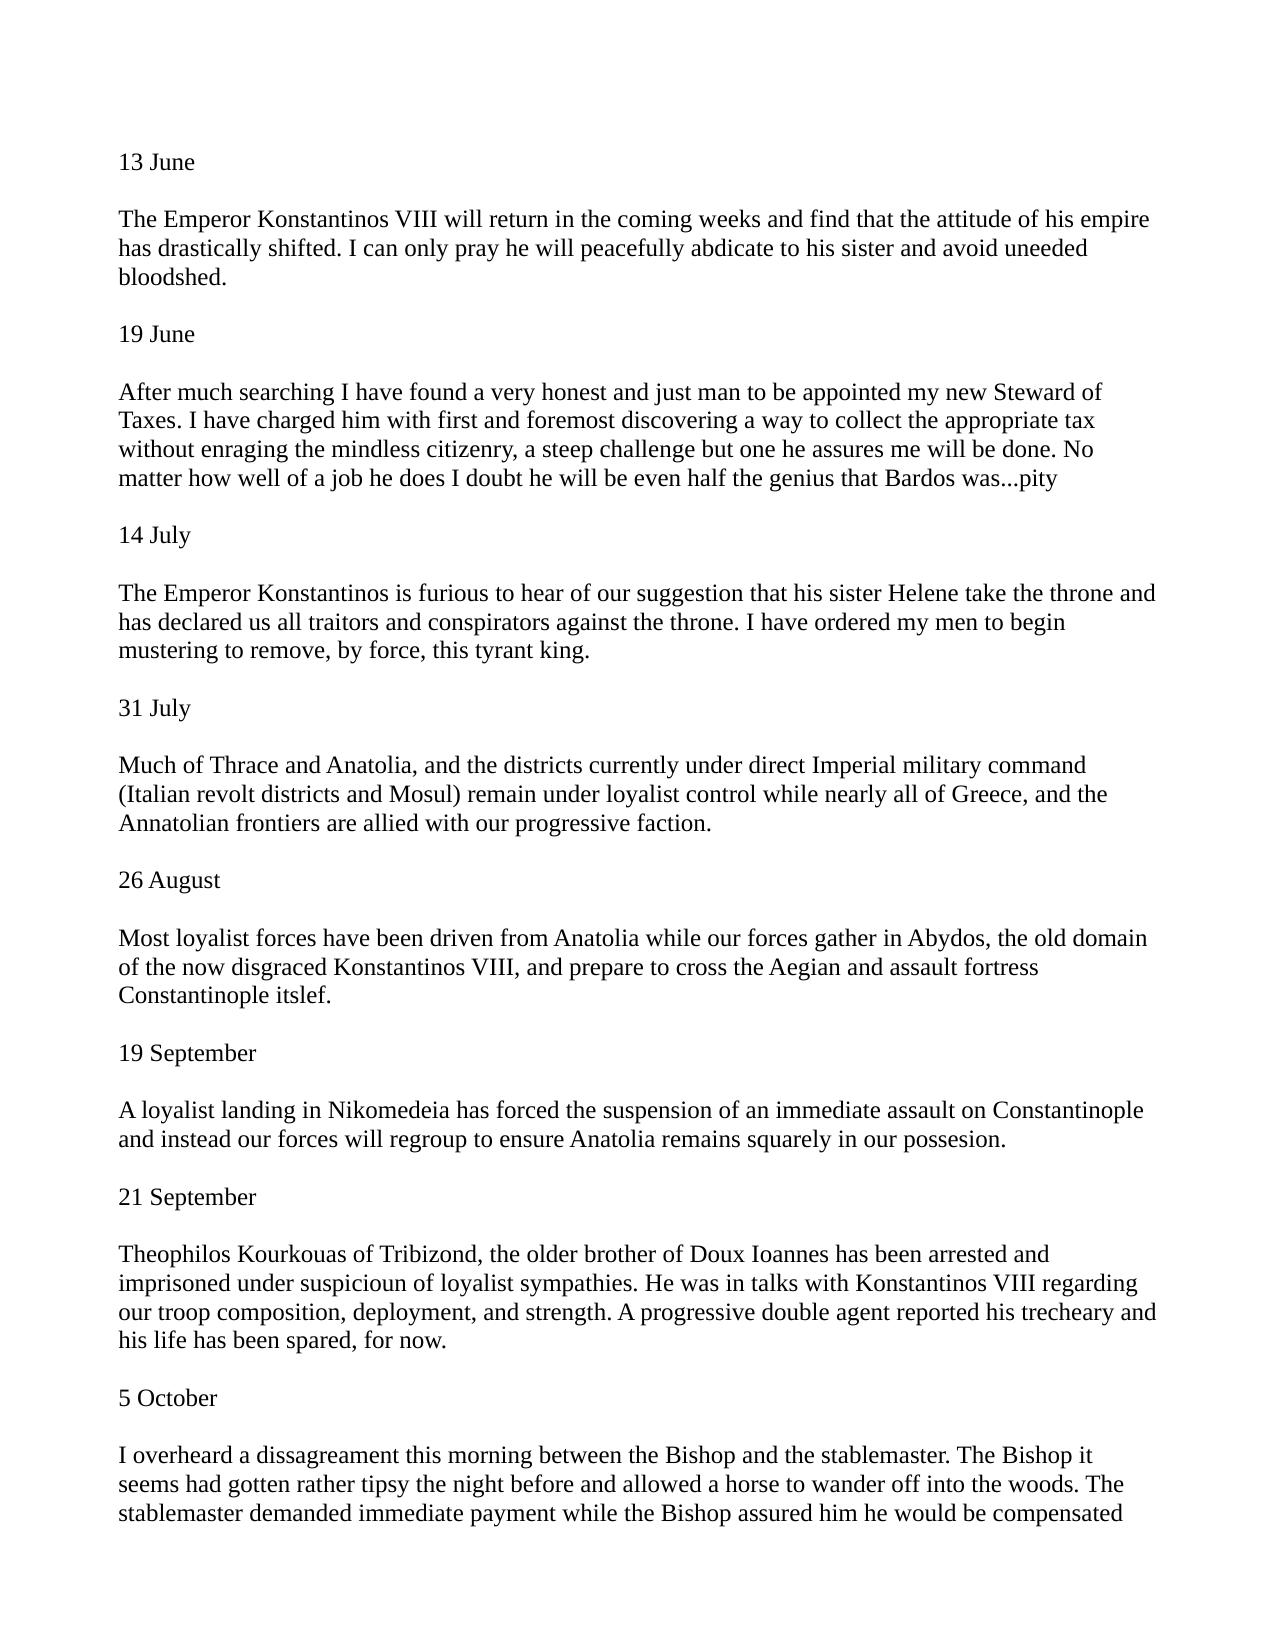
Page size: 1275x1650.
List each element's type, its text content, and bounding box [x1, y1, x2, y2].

text Much of Thrace and Anatolia, and the districts currently under direct Imperial military command (Italian revolt districts and Mosul) remain under loyalist control while nearly all of Greece, and the Annatolian frontiers are allied with our progressive faction. [118, 751, 1157, 837]
text 13 June [118, 147, 1157, 176]
text 21 September [118, 1182, 1157, 1211]
text 5 October [118, 1383, 1157, 1412]
text Theophilos Kourkouas of Tribizond, the older brother of Doux Ioannes has been arrested and imprisoned under suspicioun of loyalist sympathies. He was in talks with Konstantinos VIII regarding our troop composition, deployment, and strength. A progressive double agent reported his trecheary and his life has been spared, for now. [118, 1239, 1157, 1354]
text The Emperor Konstantinos VIII will return in the coming weeks and find that the attitude of his empire has drastically shifted. I can only pray he will peacefully abdicate to his sister and avoid uneeded bloodshed. [118, 204, 1157, 291]
text 26 August [118, 866, 1157, 894]
text 19 June [118, 319, 1157, 348]
text The Emperor Konstantinos is furious to hear of our suggestion that his sister Helene take the throne and has declared us all traitors and conspirators against the throne. I have ordered my men to begin mustering to remove, by force, this tyrant king. [118, 578, 1157, 664]
text A loyalist landing in Nikomedeia has forced the suspension of an immediate assault on Constantinople and instead our forces will regroup to ensure Anatolia remains squarely in our possesion. [118, 1096, 1157, 1153]
text 31 July [118, 693, 1157, 722]
text Most loyalist forces have been driven from Anatolia while our forces gather in Abydos, the old domain of the now disgraced Konstantinos VIII, and prepare to cross the Aegian and assault fortress Constantinople itslef. [118, 923, 1157, 1009]
text 19 September [118, 1038, 1157, 1067]
text I overheard a dissagreament this morning between the Bishop and the stablemaster. The Bishop it seems had gotten rather tipsy the night before and allowed a horse to wander off into the woods. The stablemaster demanded immediate payment while the Bishop assured him he would be compensated [118, 1441, 1157, 1527]
text After much searching I have found a very honest and just man to be appointed my new Steward of Taxes. I have charged him with first and foremost discovering a way to collect the appropriate tax without enraging the mindless citizenry, a steep challenge but one he assures me will be done. No matter how well of a job he does I doubt he will be even half the genius that Bardos was...pity [118, 377, 1157, 492]
text 14 July [118, 521, 1157, 549]
